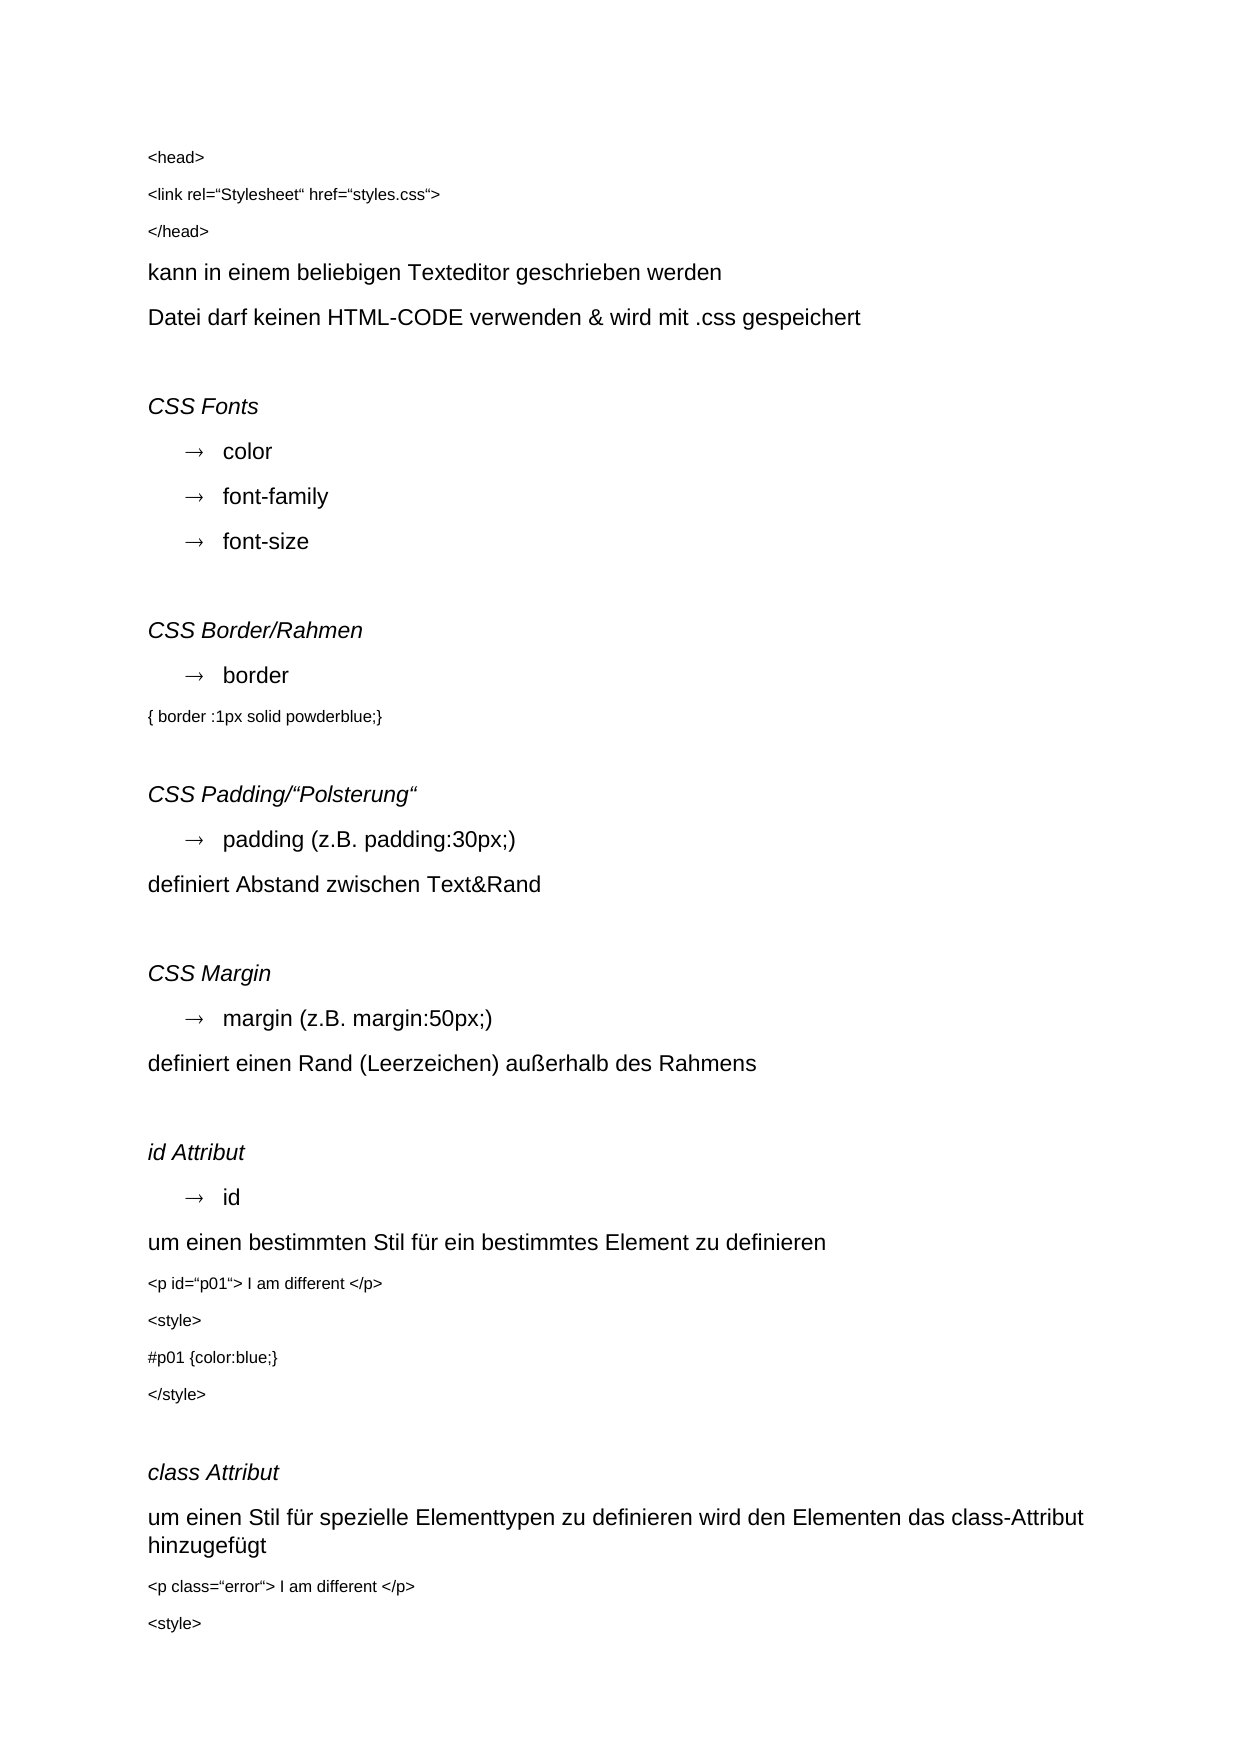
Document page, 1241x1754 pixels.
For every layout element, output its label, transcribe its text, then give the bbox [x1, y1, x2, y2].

text <style> [148, 1614, 1093, 1633]
text kann in einem beliebigen Texteditor geschrieben werden [148, 259, 1093, 285]
list color [185, 438, 1093, 464]
text definiert einen Rand (Leerzeichen) außerhalb des Rahmens [148, 1050, 1093, 1076]
text um einen Stil für spezielle Elementtypen zu definieren wird den Elementen das class-Attribut hinzugefügt [148, 1504, 1093, 1558]
text <head> [148, 148, 1093, 167]
text </head> [148, 222, 1093, 241]
text <link rel=“Stylesheet“ href=“styles.css“> [148, 185, 1093, 204]
text CSS Fonts [148, 393, 1093, 419]
text <style> [148, 1311, 1093, 1330]
text class Attribut [148, 1459, 1093, 1485]
text CSS Border/Rahmen [148, 617, 1093, 643]
text um einen bestimmten Stil für ein bestimmtes Element zu definieren [148, 1229, 1093, 1255]
list padding (z.B. padding:30px;) [185, 826, 1093, 852]
text CSS Margin [148, 960, 1093, 986]
list border [185, 662, 1093, 688]
text <p class=“error“> I am different </p> [148, 1577, 1093, 1596]
text CSS Padding/“Polsterung“ [148, 781, 1093, 807]
text id Attribut [148, 1139, 1093, 1166]
list id [185, 1184, 1093, 1210]
text <p id=“p01“> I am different </p> [148, 1274, 1093, 1293]
list font-size [185, 528, 1093, 554]
text definiert Abstand zwischen Text&Rand [148, 871, 1093, 897]
text Datei darf keinen HTML-CODE verwenden & wird mit .css gespeichert [148, 304, 1093, 330]
text { border :1px solid powderblue;} [148, 707, 1093, 726]
text </style> [148, 1385, 1093, 1404]
text #p01 {color:blue;} [148, 1348, 1093, 1367]
list margin (z.B. margin:50px;) [185, 1005, 1093, 1031]
list font-family [185, 483, 1093, 509]
